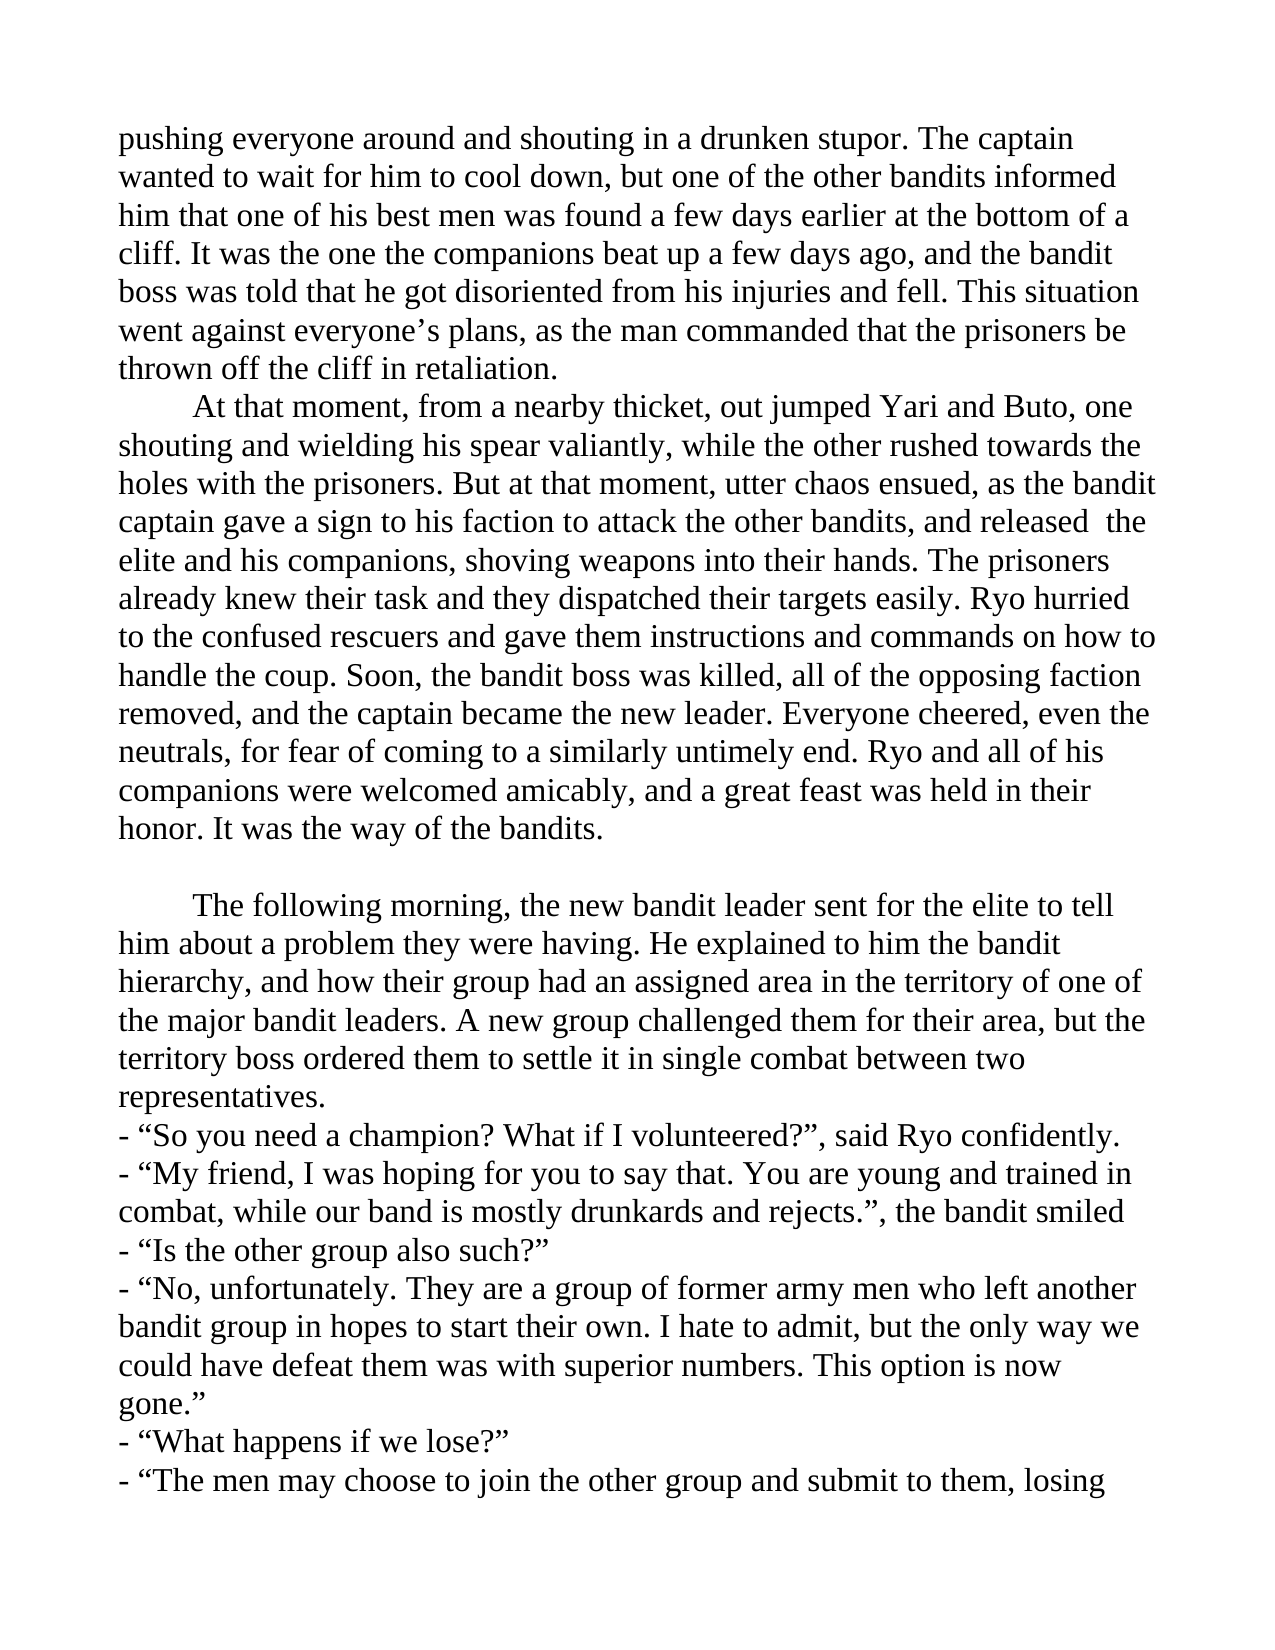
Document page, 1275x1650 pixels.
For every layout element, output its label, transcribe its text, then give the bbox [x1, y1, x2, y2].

text The following morning, the new bandit leader sent for the elite to tell him about a problem they were having. He explained to him the bandit hierarchy, and how their group had an assigned area in the territory of one of the major bandit leaders. A new group challenged them for their area, but the territory boss ordered them to settle it in single combat between two representatives. [118, 885, 1157, 1115]
text - “No, unfortunately. They are a group of former army men who left another bandit group in hopes to start their own. I hate to admit, but the only way we could have defeat them was with superior numbers. This option is now gone.” [118, 1268, 1157, 1421]
text - “So you need a champion? What if I volunteered?”, said Ryo confidently. [118, 1115, 1157, 1153]
text At that moment, from a nearby thicket, out jumped Yari and Buto, one shouting and wielding his spear valiantly, while the other rushed towards the holes with the prisoners. But at that moment, utter chaos ensued, as the bandit captain gave a sign to his faction to attack the other bandits, and released the elite and his companions, shoving weapons into their hands. The prisoners already knew their task and they dispatched their targets easily. Ryo hurried to the confused rescuers and gave them instructions and commands on how to handle the coup. Soon, the bandit boss was killed, all of the opposing faction removed, and the captain became the new leader. Everyone cheered, even the neutrals, for fear of coming to a similarly untimely end. Ryo and all of his companions were welcomed amicably, and a great feast was held in their honor. It was the way of the bandits. [118, 386, 1157, 846]
text pushing everyone around and shouting in a drunken stupor. The captain wanted to wait for him to cool down, but one of the other bandits informed him that one of his best men was found a few days earlier at the bottom of a cliff. It was the one the companions beat up a few days ago, and the bandit boss was told that he got disoriented from his injuries and fell. This situation went against everyone’s plans, as the man commanded that the prisoners be thrown off the cliff in retaliation. [118, 118, 1157, 386]
text - “My friend, I was hoping for you to say that. You are young and trained in combat, while our band is mostly drunkards and rejects.”, the bandit smiled [118, 1153, 1157, 1230]
text - “Is the other group also such?” [118, 1230, 1157, 1268]
text - “What happens if we lose?” [118, 1421, 1157, 1460]
text - “The men may choose to join the other group and submit to them, losing [118, 1460, 1157, 1498]
